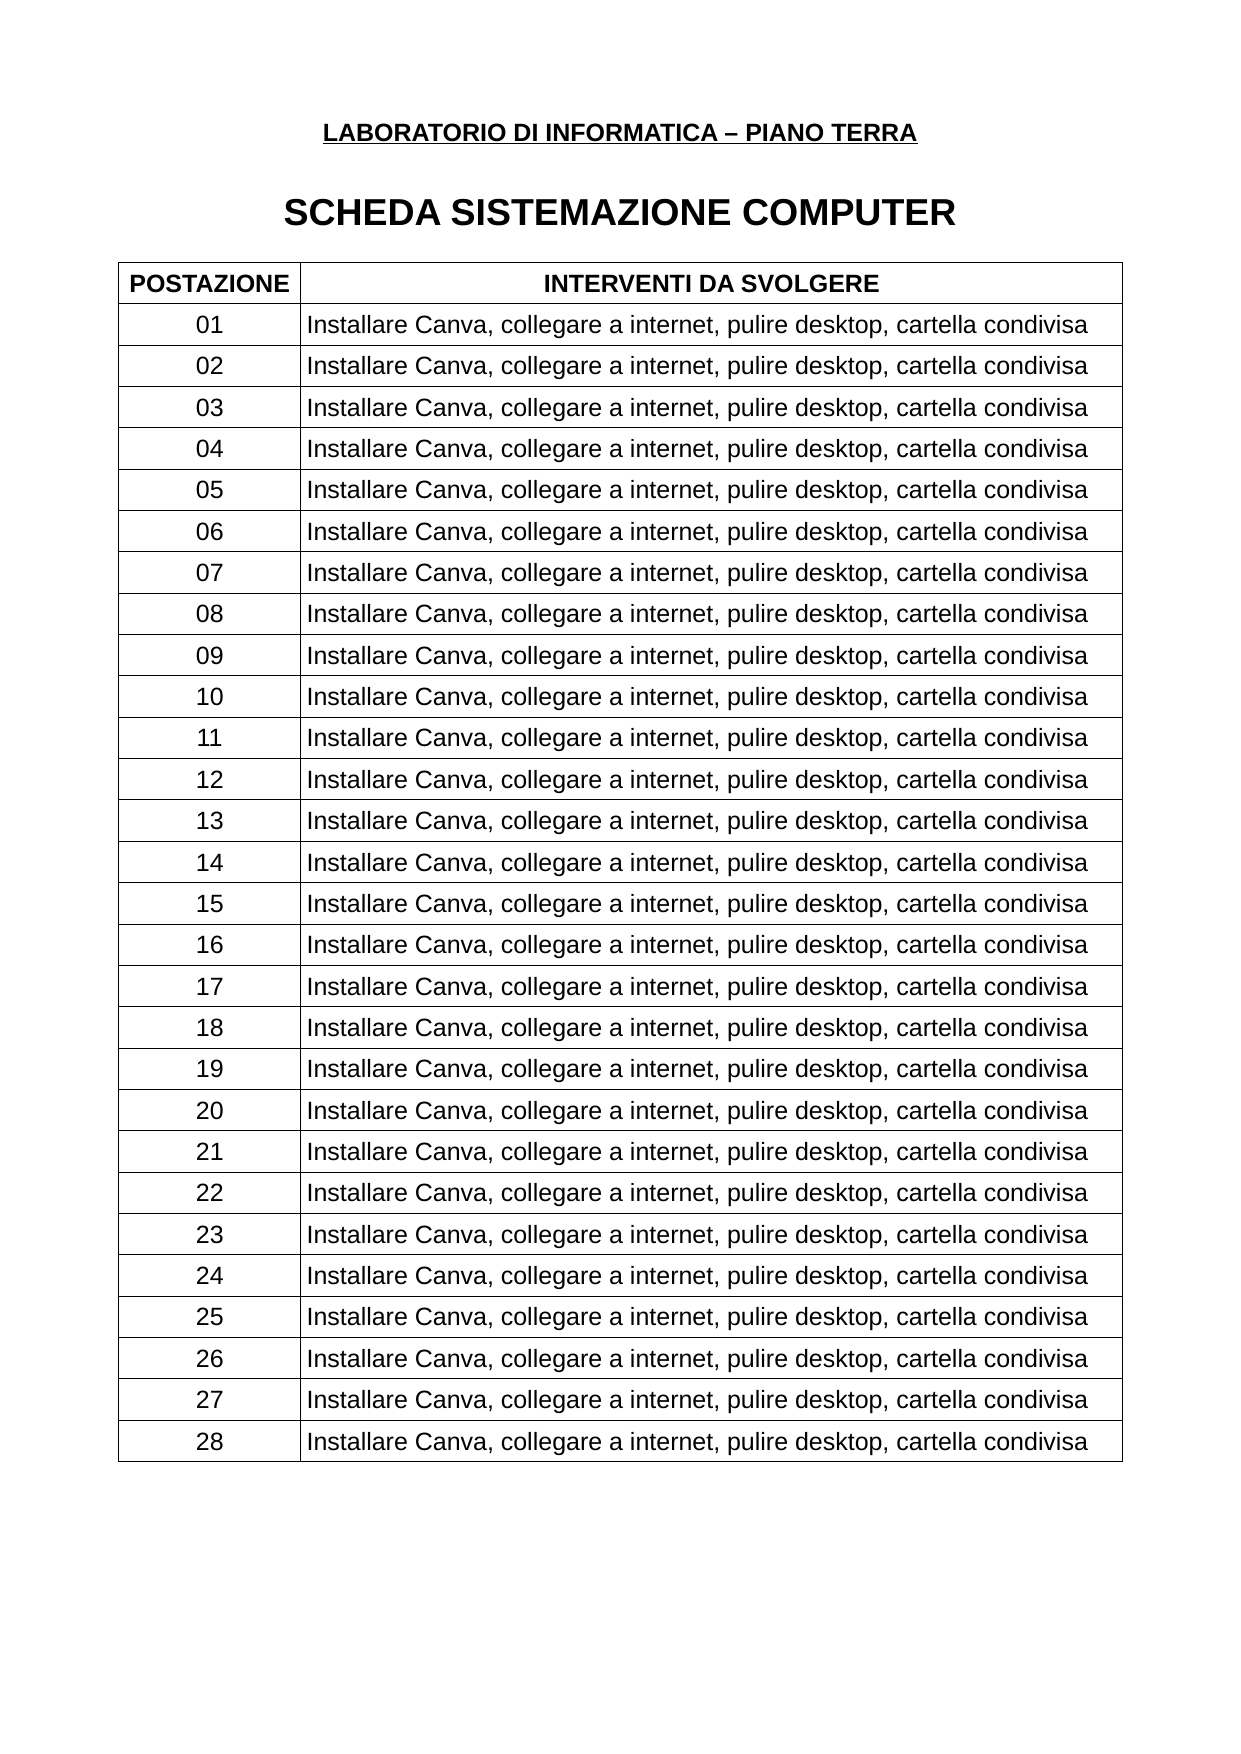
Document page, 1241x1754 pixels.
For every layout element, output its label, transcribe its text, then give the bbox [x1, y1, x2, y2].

table_cell 18 [119, 1007, 300, 1047]
table_cell Installare Canva, collegare a internet, pulire desktop, cartella condivisa [301, 759, 1122, 799]
table_cell 26 [119, 1338, 300, 1378]
table_cell 08 [119, 594, 300, 634]
table_cell Installare Canva, collegare a internet, pulire desktop, cartella condivisa [301, 552, 1122, 593]
table_cell Installare Canva, collegare a internet, pulire desktop, cartella condivisa [301, 594, 1122, 634]
table_header INTERVENTI DA SVOLGERE [301, 263, 1122, 303]
table_cell Installare Canva, collegare a internet, pulire desktop, cartella condivisa [301, 428, 1122, 468]
table_cell Installare Canva, collegare a internet, pulire desktop, cartella condivisa [301, 718, 1122, 758]
table_cell 20 [119, 1090, 300, 1130]
table_cell 27 [119, 1379, 300, 1420]
table_cell 03 [119, 387, 300, 427]
table_cell Installare Canva, collegare a internet, pulire desktop, cartella condivisa [301, 1131, 1122, 1172]
table_cell 02 [119, 346, 300, 386]
table_cell 24 [119, 1255, 300, 1296]
table_cell 11 [119, 718, 300, 758]
table_cell 28 [119, 1421, 300, 1461]
table_cell Installare Canva, collegare a internet, pulire desktop, cartella condivisa [301, 1338, 1122, 1378]
table_cell Installare Canva, collegare a internet, pulire desktop, cartella condivisa [301, 1214, 1122, 1254]
table_cell 01 [119, 304, 300, 344]
table_cell 05 [119, 470, 300, 510]
table_cell 17 [119, 966, 300, 1006]
text SCHEDA SISTEMAZIONE COMPUTER [118, 190, 1122, 233]
table_cell 16 [119, 925, 300, 965]
table_cell Installare Canva, collegare a internet, pulire desktop, cartella condivisa [301, 1049, 1122, 1089]
table_cell Installare Canva, collegare a internet, pulire desktop, cartella condivisa [301, 511, 1122, 551]
table_cell Installare Canva, collegare a internet, pulire desktop, cartella condivisa [301, 883, 1122, 923]
table_cell Installare Canva, collegare a internet, pulire desktop, cartella condivisa [301, 1090, 1122, 1130]
table_cell 12 [119, 759, 300, 799]
table_cell 19 [119, 1049, 300, 1089]
table_cell Installare Canva, collegare a internet, pulire desktop, cartella condivisa [301, 925, 1122, 965]
table_cell 09 [119, 635, 300, 675]
table_cell 23 [119, 1214, 300, 1254]
table_cell 10 [119, 676, 300, 717]
table_cell 22 [119, 1173, 300, 1213]
table_header POSTAZIONE [119, 263, 300, 303]
table_cell 21 [119, 1131, 300, 1172]
table_cell Installare Canva, collegare a internet, pulire desktop, cartella condivisa [301, 800, 1122, 841]
text LABORATORIO DI INFORMATICA – PIANO TERRA [118, 118, 1122, 147]
table_cell Installare Canva, collegare a internet, pulire desktop, cartella condivisa [301, 470, 1122, 510]
table_cell 15 [119, 883, 300, 923]
table_cell Installare Canva, collegare a internet, pulire desktop, cartella condivisa [301, 1379, 1122, 1420]
table_cell Installare Canva, collegare a internet, pulire desktop, cartella condivisa [301, 1007, 1122, 1047]
table_cell Installare Canva, collegare a internet, pulire desktop, cartella condivisa [301, 304, 1122, 344]
table_cell 06 [119, 511, 300, 551]
table_cell Installare Canva, collegare a internet, pulire desktop, cartella condivisa [301, 346, 1122, 386]
table_cell Installare Canva, collegare a internet, pulire desktop, cartella condivisa [301, 1297, 1122, 1337]
table_cell Installare Canva, collegare a internet, pulire desktop, cartella condivisa [301, 635, 1122, 675]
table_cell Installare Canva, collegare a internet, pulire desktop, cartella condivisa [301, 1255, 1122, 1296]
table_cell 04 [119, 428, 300, 468]
table_cell Installare Canva, collegare a internet, pulire desktop, cartella condivisa [301, 966, 1122, 1006]
table_cell 14 [119, 842, 300, 882]
table_cell 13 [119, 800, 300, 841]
table_cell Installare Canva, collegare a internet, pulire desktop, cartella condivisa [301, 1421, 1122, 1461]
table_cell Installare Canva, collegare a internet, pulire desktop, cartella condivisa [301, 676, 1122, 717]
table_cell 07 [119, 552, 300, 593]
table_cell Installare Canva, collegare a internet, pulire desktop, cartella condivisa [301, 1173, 1122, 1213]
table_cell Installare Canva, collegare a internet, pulire desktop, cartella condivisa [301, 387, 1122, 427]
table_cell Installare Canva, collegare a internet, pulire desktop, cartella condivisa [301, 842, 1122, 882]
table_cell 25 [119, 1297, 300, 1337]
